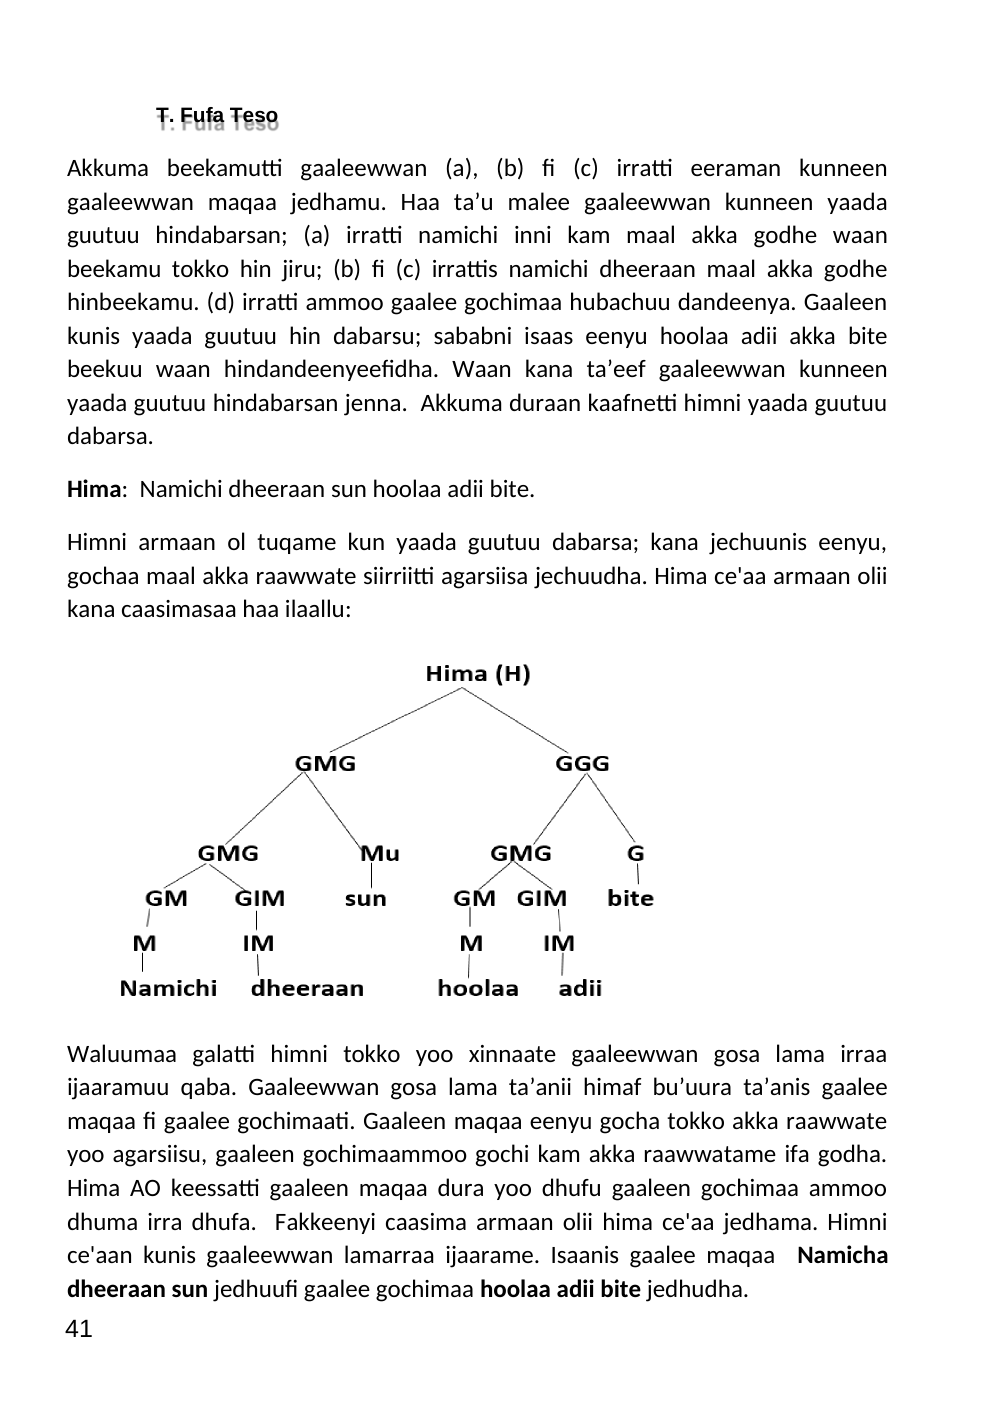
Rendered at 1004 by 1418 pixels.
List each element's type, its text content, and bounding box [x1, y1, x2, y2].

text Waluumaa galatti himni tokko yoo xinnaate gaaleewwan gosa lama irraa ijaaramuu qaba. Gaaleewwan gosa lama ta’anii himaf bu’uura ta’anis gaalee maqaa fi gaalee gochimaati. Gaaleen maqaa eenyu gocha tokko akka raawwate yoo agarsiisu, gaaleen gochimaammoo gochi kam akka raawwatame ifa godha. Hima AO keessatti gaaleen maqaa dura yoo dhufu gaaleen gochimaa ammoo dhuma irra dhufa. Fakkeenyi caasima armaan olii hima ce'aa jedhama. Himni ce'aan kunis gaaleewwan lamarraa ijaarame. Isaanis gaalee maqaa Namicha dheeraan sun jedhuufi gaalee gochimaa hoolaa adii bite jedhudha. [67, 1038, 889, 1303]
text Akkuma beekamutti gaaleewwan (a), (b) fi (c) irratti eeraman kunneen gaaleewwan maqaa jedhamu. Haa ta’u malee gaaleewwan kunneen yaada guutuu hindabarsan; (a) irratti namichi inni kam maal akka godhe waan beekamu tokko hin jiru; (b) fi (c) irrattis namichi dheeraan maal akka godhe hinbeekamu. (d) irratti ammoo gaalee gochimaa hubachuu dandeenya. Gaaleen kunis yaada guutuu hin dabarsu; sababni isaas eenyu hoolaa adii akka bite beekuu waan hindandeenyeefidha. Waan kana ta’eef gaaleewwan kunneen yaada guutuu hindabarsan jenna. Akkuma duraan kaafnetti himni yaada guutuu dabarsa. [67, 152, 889, 451]
text Hima: Namichi dheeraan sun hoolaa adii bite. [67, 473, 889, 504]
picture [58, 640, 757, 1036]
text Himni armaan ol tuqame kun yaada guutuu dabarsa; kana jechuunis eenyu, gochaa maal akka raawwate siirriitti agarsiisa jechuudha. Hima ce'aa armaan olii kana caasimasaa haa ilaallu: [67, 527, 889, 624]
picture [142, 102, 311, 149]
